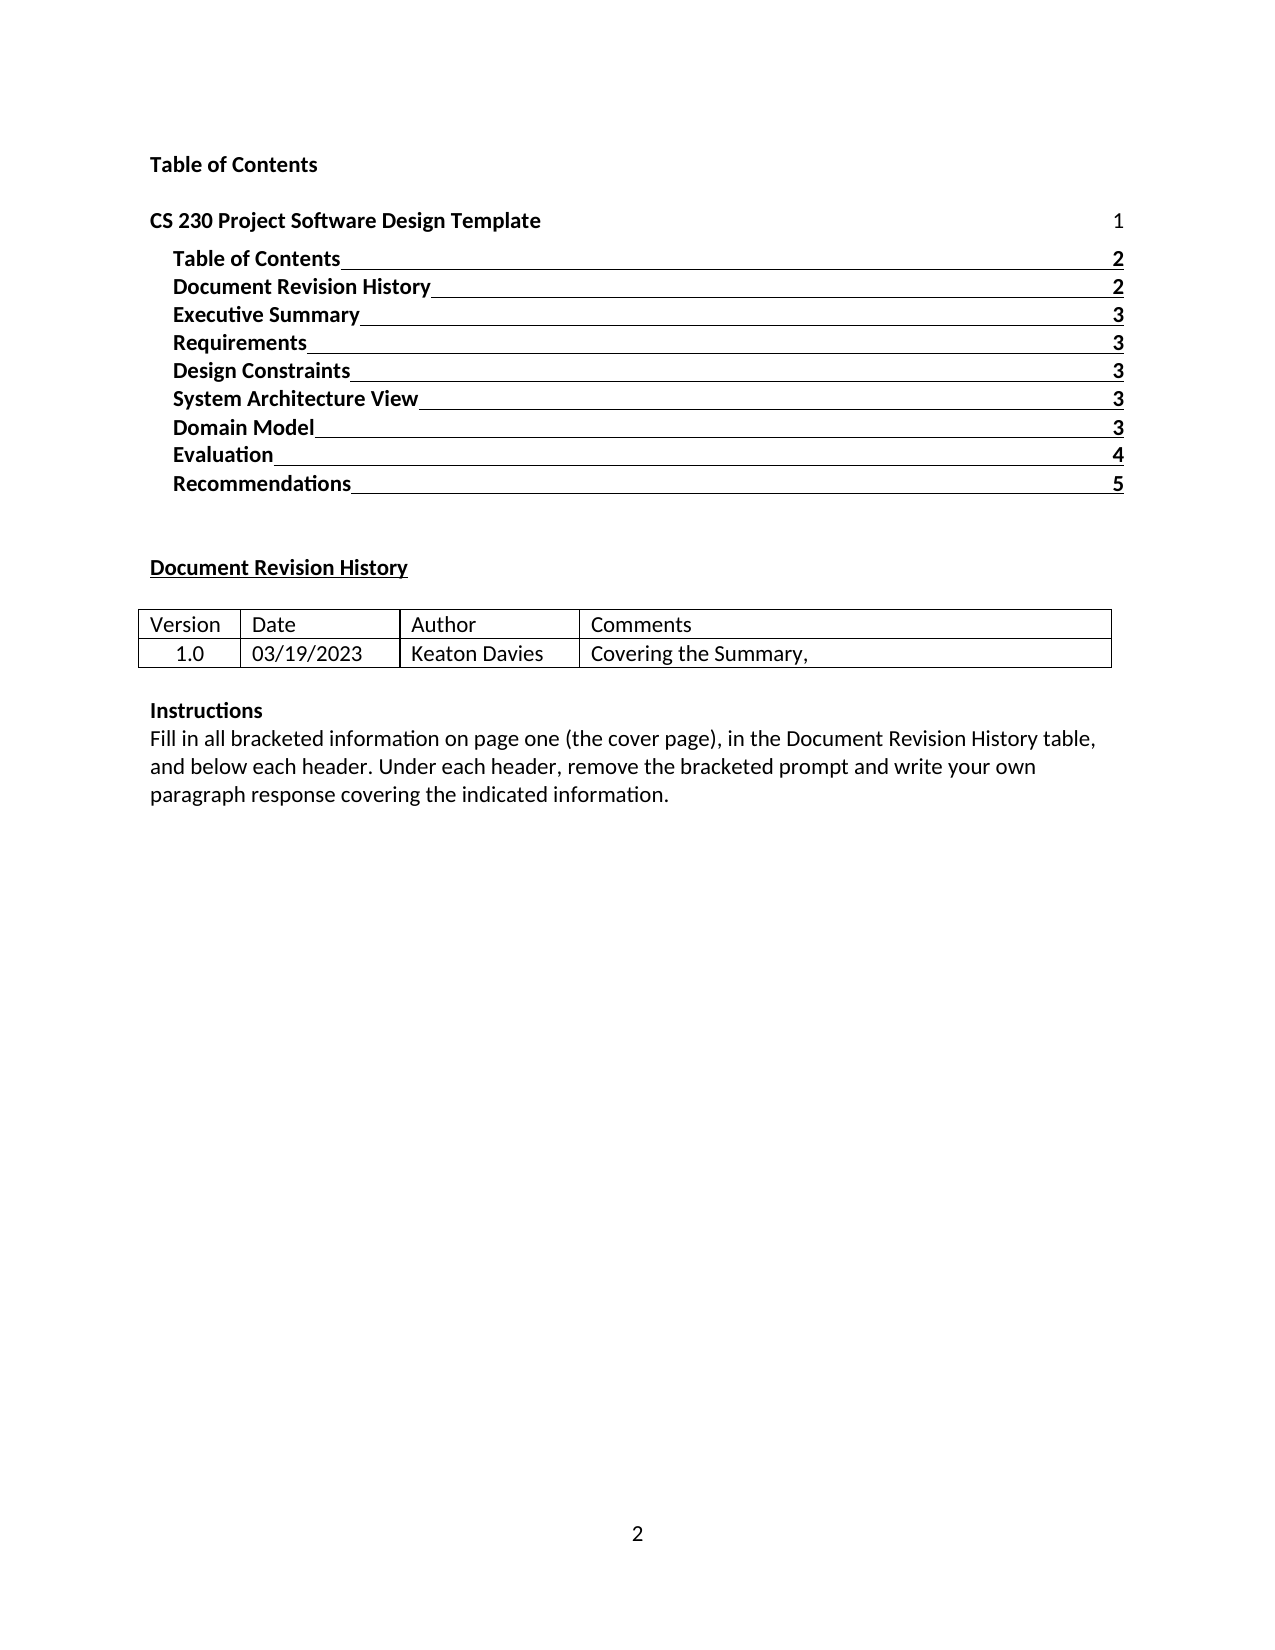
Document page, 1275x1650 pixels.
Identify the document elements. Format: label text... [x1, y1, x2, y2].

table_cell 1.0 [139, 639, 240, 667]
table_header Date [241, 610, 399, 638]
subtitle Document Revision History [150, 553, 1125, 581]
table_header Version [139, 610, 240, 638]
text Recommendations 5 [173, 469, 1125, 497]
text Document Revision History 2 [173, 272, 1125, 301]
table_header Author [401, 610, 579, 638]
text Domain Model 3 [173, 413, 1125, 441]
text System Architecture View 3 [173, 384, 1125, 413]
text Table of Contents 2 [173, 244, 1125, 272]
subtitle Table of Contents [150, 150, 1125, 178]
text Fill in all bracketed information on page one (the cover page), in the Document Revision History table, and below each header. Under each header, remove the bracketed prompt and write your own paragraph response covering the indicated information. [150, 724, 1125, 808]
text Executive Summary 3 [173, 301, 1125, 328]
text Instructions [150, 696, 1125, 724]
table_cell Keaton Davies [401, 639, 579, 667]
text Design Constraints 3 [173, 357, 1125, 384]
table_cell 03/19/2023 [241, 639, 399, 667]
table_header Comments [580, 610, 1111, 638]
text Evaluation 4 [173, 441, 1125, 469]
table_cell Covering the Summary, [580, 639, 1111, 667]
text Requirements 3 [173, 328, 1125, 357]
text CS 230 Project Software Design Template 1 [150, 206, 1125, 234]
